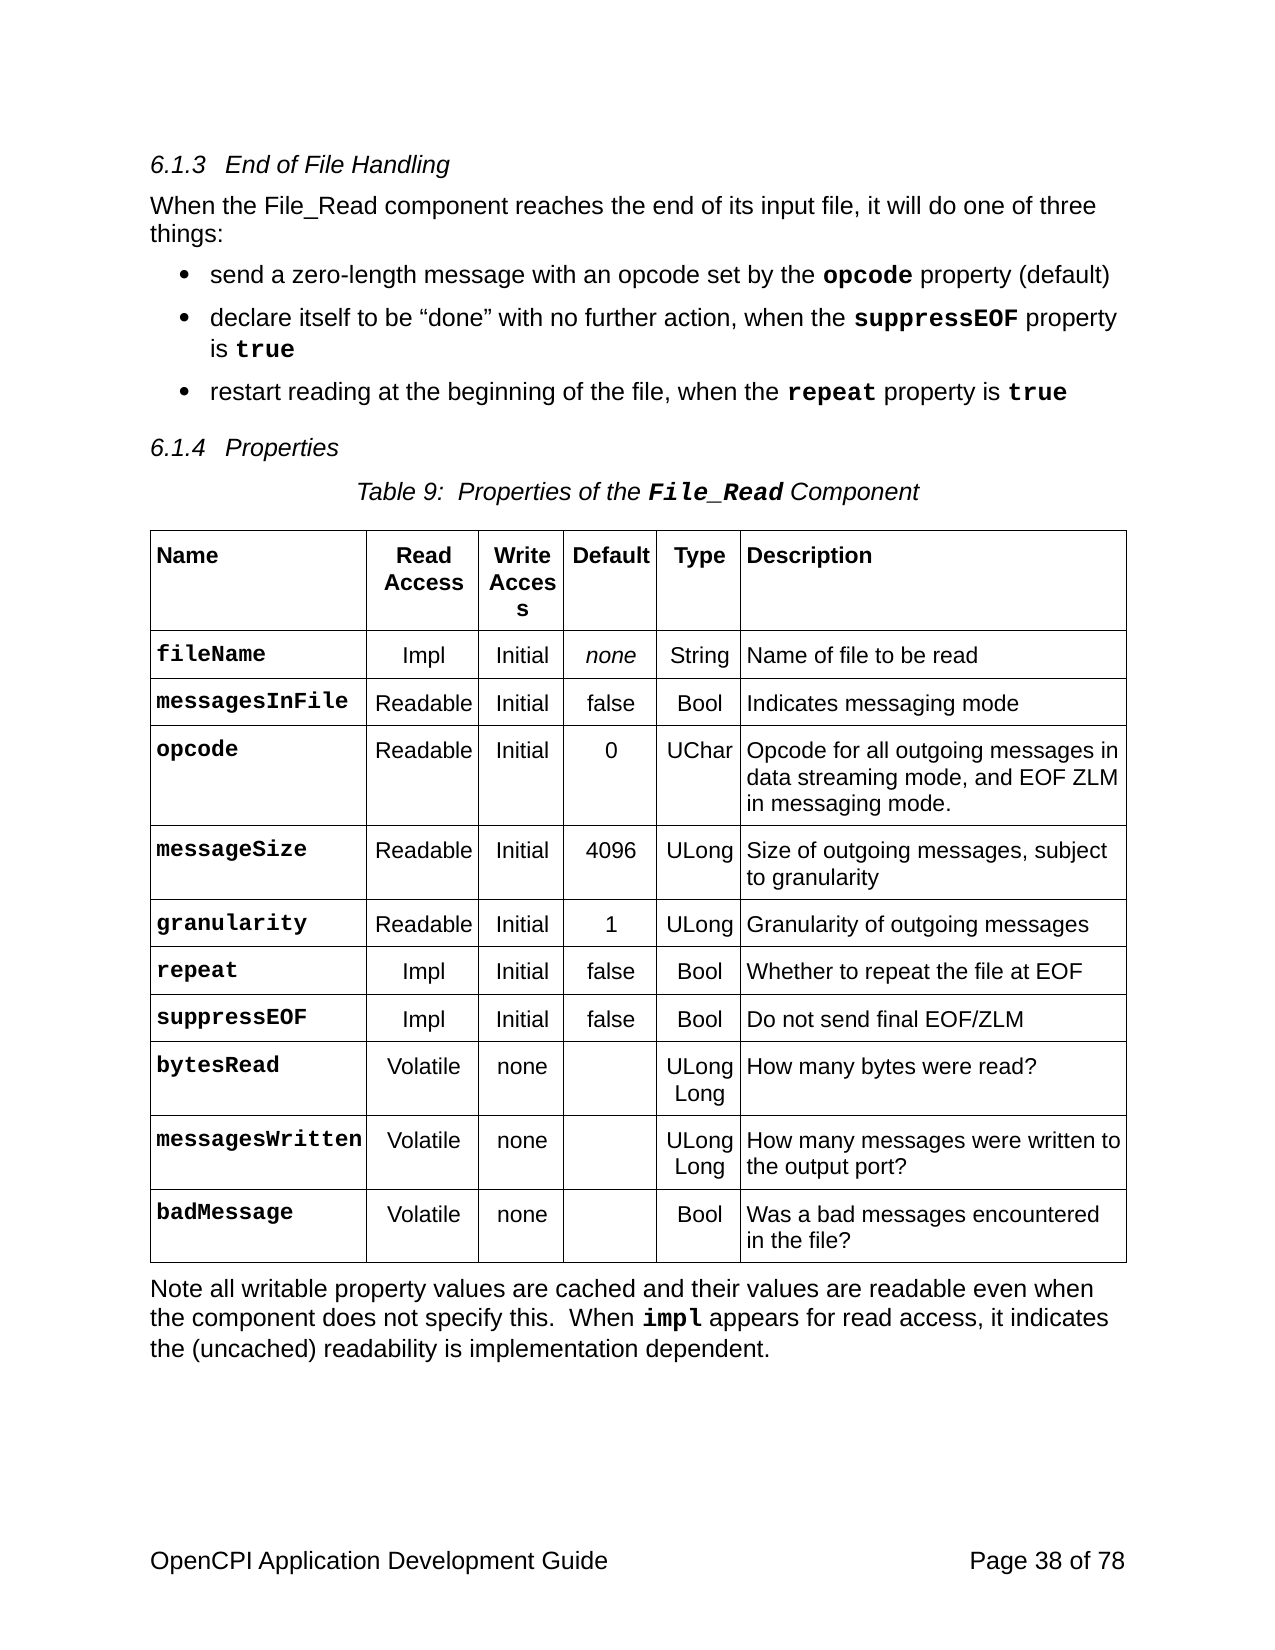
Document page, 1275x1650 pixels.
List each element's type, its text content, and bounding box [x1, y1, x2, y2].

table_cell Volatile [367, 1042, 478, 1115]
text Note all writable property values are cached and their values are readable even when the component does not specify this. When impl appears for read access, it indicates the (uncached) readability is implementation dependent. [150, 1274, 1125, 1363]
table_cell none [479, 1042, 563, 1115]
table_cell repeat [151, 947, 366, 994]
table_cell String [657, 631, 740, 678]
list restart reading at the beginning of the file, when the repeat property is true [180, 377, 1125, 408]
table_header Name [151, 531, 366, 630]
table_cell ULongLong [657, 1116, 740, 1188]
table_cell [564, 1116, 656, 1188]
table_header Default [564, 531, 656, 630]
table_cell ULongLong [657, 1042, 740, 1115]
table_cell opcode [151, 726, 366, 825]
table_cell ULong [657, 826, 740, 899]
table_cell Name of file to be read [741, 631, 1126, 678]
table_cell false [564, 947, 656, 994]
table_cell Initial [479, 679, 563, 725]
table_cell Impl [367, 947, 478, 994]
table_cell Impl [367, 631, 478, 678]
list send a zero-length message with an opcode set by the opcode property (default) [180, 260, 1125, 291]
table_cell granularity [151, 900, 366, 946]
table_cell Readable [367, 826, 478, 899]
list declare itself to be “done” with no further action, when the suppressEOF property is true [180, 303, 1125, 365]
table_cell badMessage [151, 1190, 366, 1262]
subtitle End of File Handling [150, 150, 1125, 179]
table_cell How many messages were written to the output port? [741, 1116, 1126, 1188]
table_cell Initial [479, 826, 563, 899]
table_cell 4096 [564, 826, 656, 899]
table_cell [564, 1042, 656, 1115]
table_cell messagesInFile [151, 679, 366, 725]
table_cell Was a bad messages encountered in the file? [741, 1190, 1126, 1262]
table_cell Initial [479, 726, 563, 825]
table_cell false [564, 995, 656, 1041]
table_cell UChar [657, 726, 740, 825]
table_cell Bool [657, 947, 740, 994]
subtitle Properties [150, 433, 1125, 462]
table_cell Initial [479, 947, 563, 994]
table_cell Readable [367, 679, 478, 725]
table_cell messagesWritten [151, 1116, 366, 1188]
table_cell Do not send final EOF/ZLM [741, 995, 1126, 1041]
table_cell Readable [367, 726, 478, 825]
table_cell Volatile [367, 1190, 478, 1262]
table_cell Initial [479, 900, 563, 946]
table_cell Initial [479, 631, 563, 678]
table_header Write Access [479, 531, 563, 630]
table_cell Readable [367, 900, 478, 946]
table_cell Size of outgoing messages, subject to granularity [741, 826, 1126, 899]
table_cell Whether to repeat the file at EOF [741, 947, 1126, 994]
table_cell ULong [657, 900, 740, 946]
text When the File_Read component reaches the end of its input file, it will do one of three things: [150, 191, 1125, 248]
table_cell Initial [479, 995, 563, 1041]
table_cell Opcode for all outgoing messages in data streaming mode, and EOF ZLM in messaging mode. [741, 726, 1126, 825]
table_cell Volatile [367, 1116, 478, 1188]
table_cell messageSize [151, 826, 366, 899]
table_cell Bool [657, 1190, 740, 1262]
table_cell [564, 1190, 656, 1262]
table_cell How many bytes were read? [741, 1042, 1126, 1115]
table_cell none [564, 631, 656, 678]
table_header Description [741, 531, 1126, 630]
table_header Type [657, 531, 740, 630]
table_cell Impl [367, 995, 478, 1041]
table_cell 0 [564, 726, 656, 825]
table_cell none [479, 1190, 563, 1262]
table_cell suppressEOF [151, 995, 366, 1041]
text Table 9: Properties of the File_Read Component [150, 477, 1125, 508]
table_header Read Access [367, 531, 478, 630]
table_cell Bool [657, 995, 740, 1041]
table_cell Bool [657, 679, 740, 725]
table_cell Indicates messaging mode [741, 679, 1126, 725]
table_cell Granularity of outgoing messages [741, 900, 1126, 946]
table_cell none [479, 1116, 563, 1188]
table_cell 1 [564, 900, 656, 946]
table_cell bytesRead [151, 1042, 366, 1115]
table_cell false [564, 679, 656, 725]
table_cell fileName [151, 631, 366, 678]
